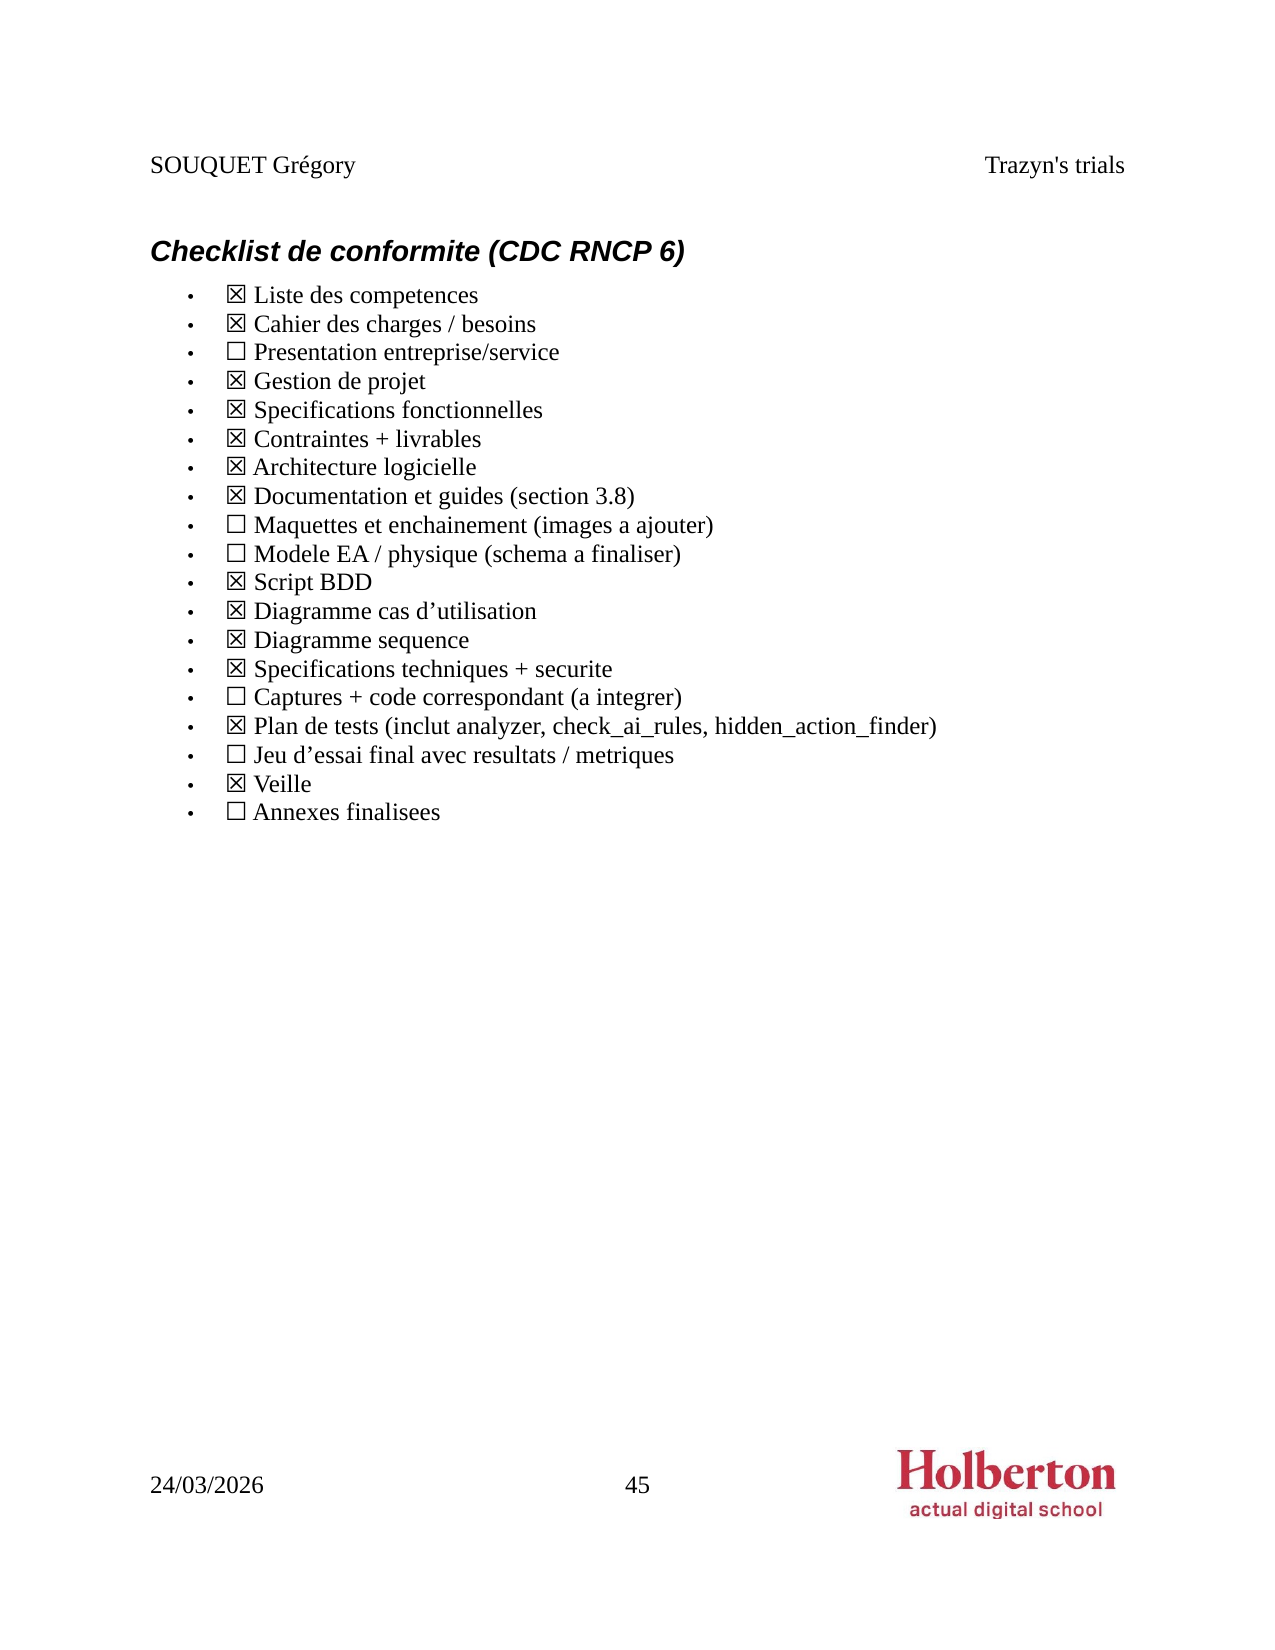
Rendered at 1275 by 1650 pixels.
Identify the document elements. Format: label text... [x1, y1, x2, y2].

list ☒ Documentation et guides (section 3.8) [187, 481, 1125, 510]
list ☐ Presentation entreprise/service [187, 337, 1125, 366]
list ☒ Gestion de projet [187, 366, 1125, 395]
list ☒ Specifications fonctionnelles [187, 395, 1125, 424]
list ☐ Jeu d’essai final avec resultats / metriques [187, 740, 1125, 769]
list ☒ Specifications techniques + securite [187, 654, 1125, 682]
list ☒ Cahier des charges / besoins [187, 309, 1125, 337]
list ☒ Plan de tests (inclut analyzer, check_ai_rules, hidden_action_finder) [187, 711, 1125, 740]
list ☒ Liste des competences [187, 280, 1125, 309]
list ☒ Architecture logicielle [187, 452, 1125, 481]
list ☐ Maquettes et enchainement (images a ajouter) [187, 510, 1125, 539]
list ☒ Veille [187, 769, 1125, 797]
list ☒ Contraintes + livrables [187, 424, 1125, 452]
list ☐ Annexes finalisees [187, 797, 1125, 826]
subtitle Checklist de conformite (CDC RNCP 6) [150, 234, 1125, 267]
list ☒ Diagramme cas d’utilisation [187, 596, 1125, 625]
picture [886, 1447, 1117, 1519]
list ☐ Captures + code correspondant (a integrer) [187, 682, 1125, 711]
list ☒ Diagramme sequence [187, 625, 1125, 654]
list ☒ Script BDD [187, 567, 1125, 596]
list ☐ Modele EA / physique (schema a finaliser) [187, 539, 1125, 567]
